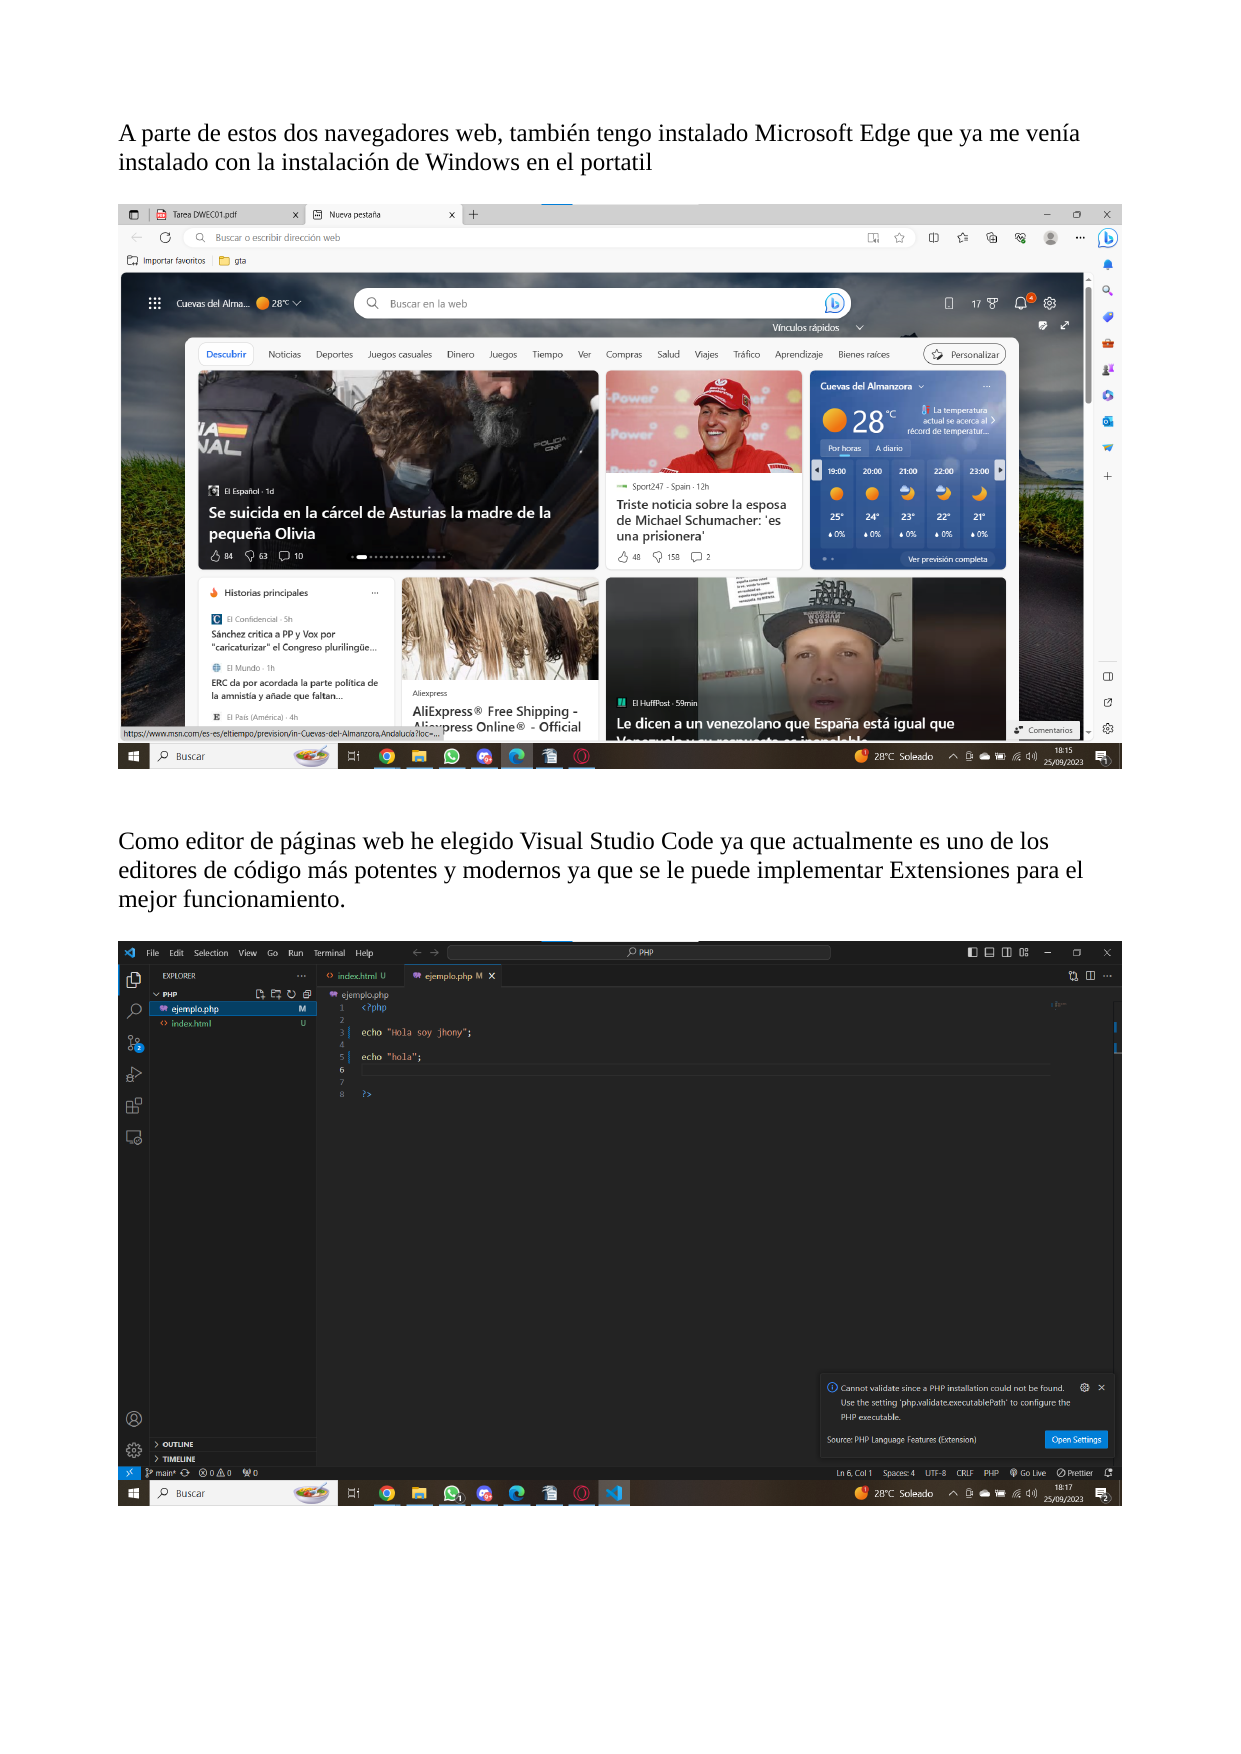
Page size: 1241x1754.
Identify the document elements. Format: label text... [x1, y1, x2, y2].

text Como editor de páginas web he elegido Visual Studio Code ya que actualmente es uno de los editores de código más potentes y modernos ya que se le puede implementar Extensiones para el mejor funcionamiento. [118, 826, 1122, 913]
text A parte de estos dos navegadores web, también tengo instalado Microsoft Edge que ya me venía instalado con la instalación de Windows en el portatil [118, 118, 1122, 176]
picture [118, 941, 1122, 1506]
picture [118, 204, 1122, 769]
